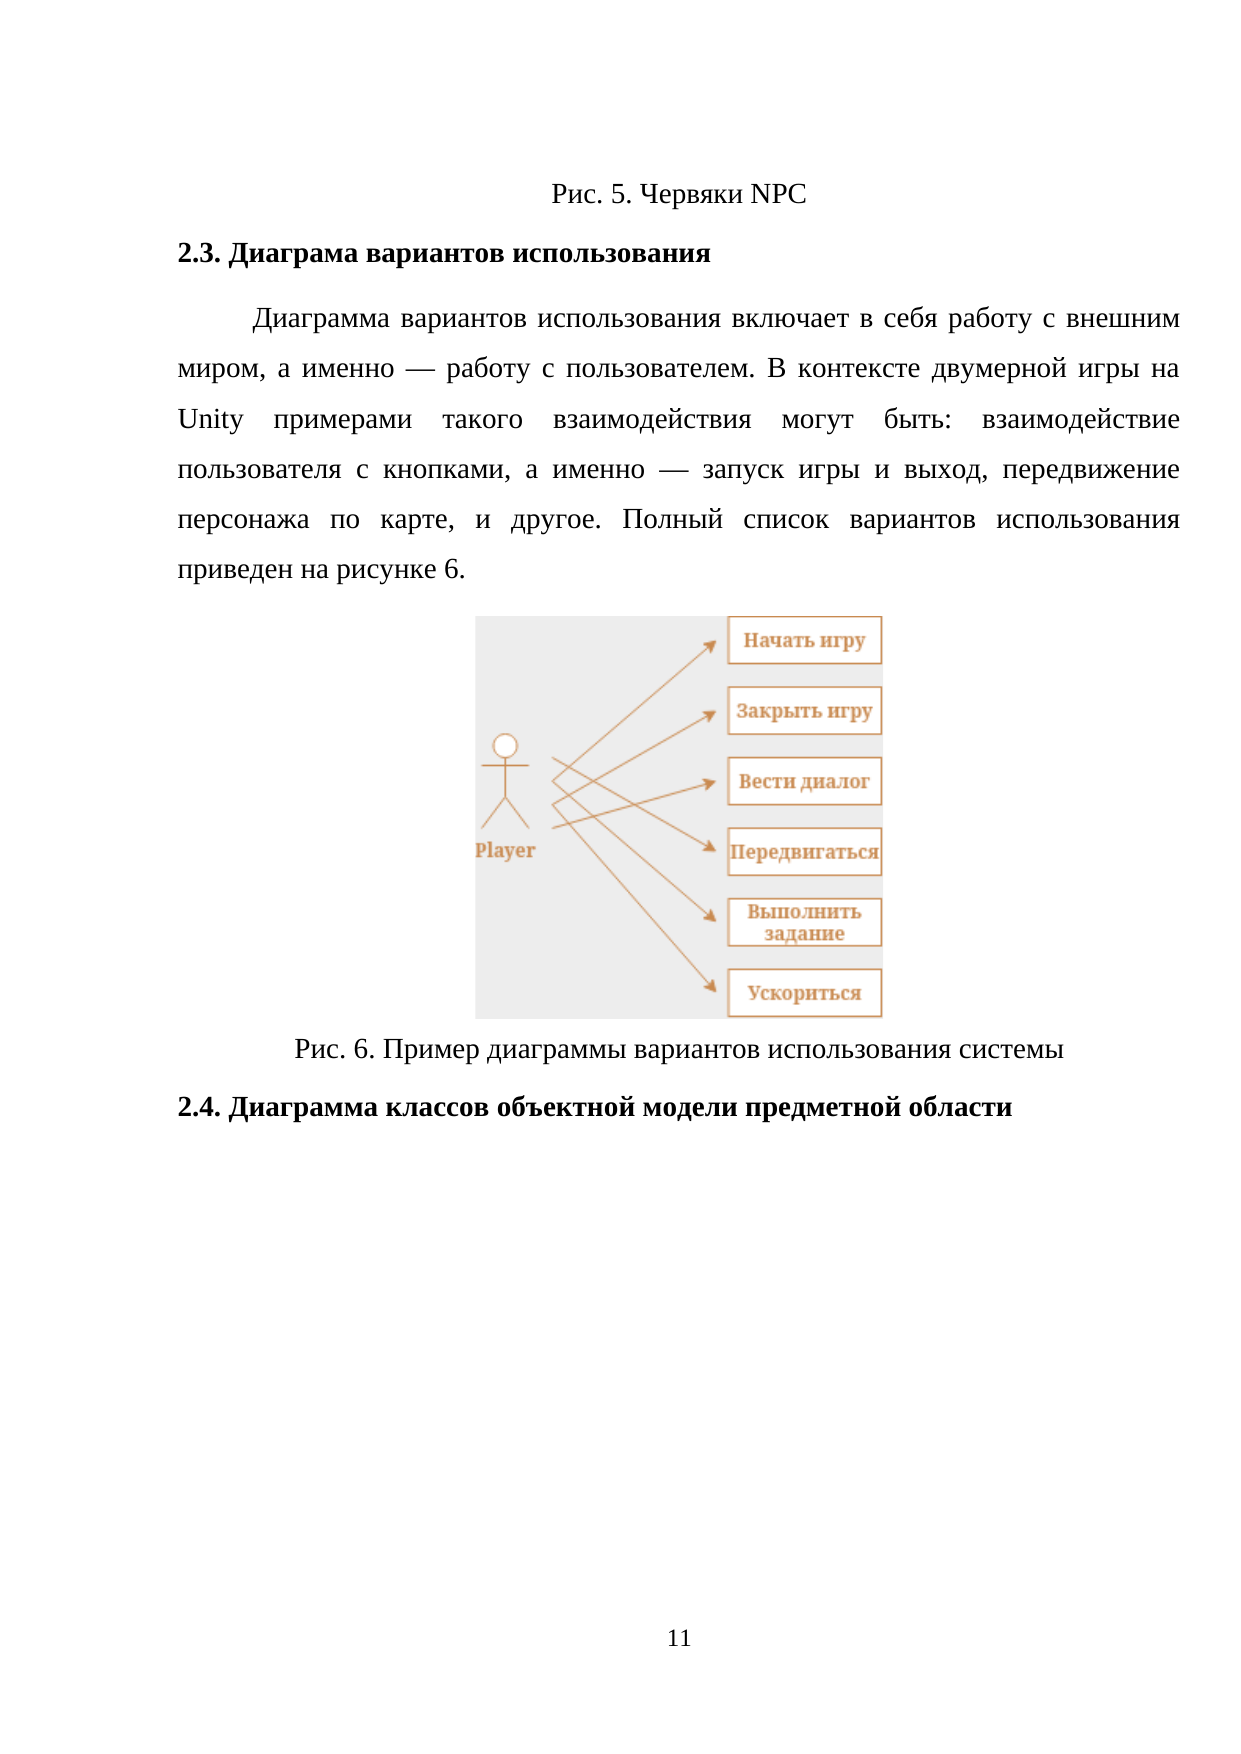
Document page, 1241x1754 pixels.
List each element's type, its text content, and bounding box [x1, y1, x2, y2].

text Рис. 5. Червяки NPC [177, 177, 1181, 210]
text 2.3. Диаграма вариантов использования [177, 235, 1181, 269]
text Рис. 6. Пример диаграммы вариантов использования системы [177, 1031, 1181, 1064]
text Диаграмма вариантов использования включает в себя работу с внешним миром, а именно — работу с пользователем. В контексте двумерной игры на Unity примерами такого взаимодействия могут быть: взаимодействие пользователя с кнопками, а именно — запуск игры и выход, передвижение персонажа по карте, и другое. Полный список вариантов использования приведен на рисунке 6. [177, 300, 1181, 585]
picture [475, 616, 884, 1019]
text 2.4. Диаграмма классов объектной модели предметной области [177, 1089, 1181, 1123]
